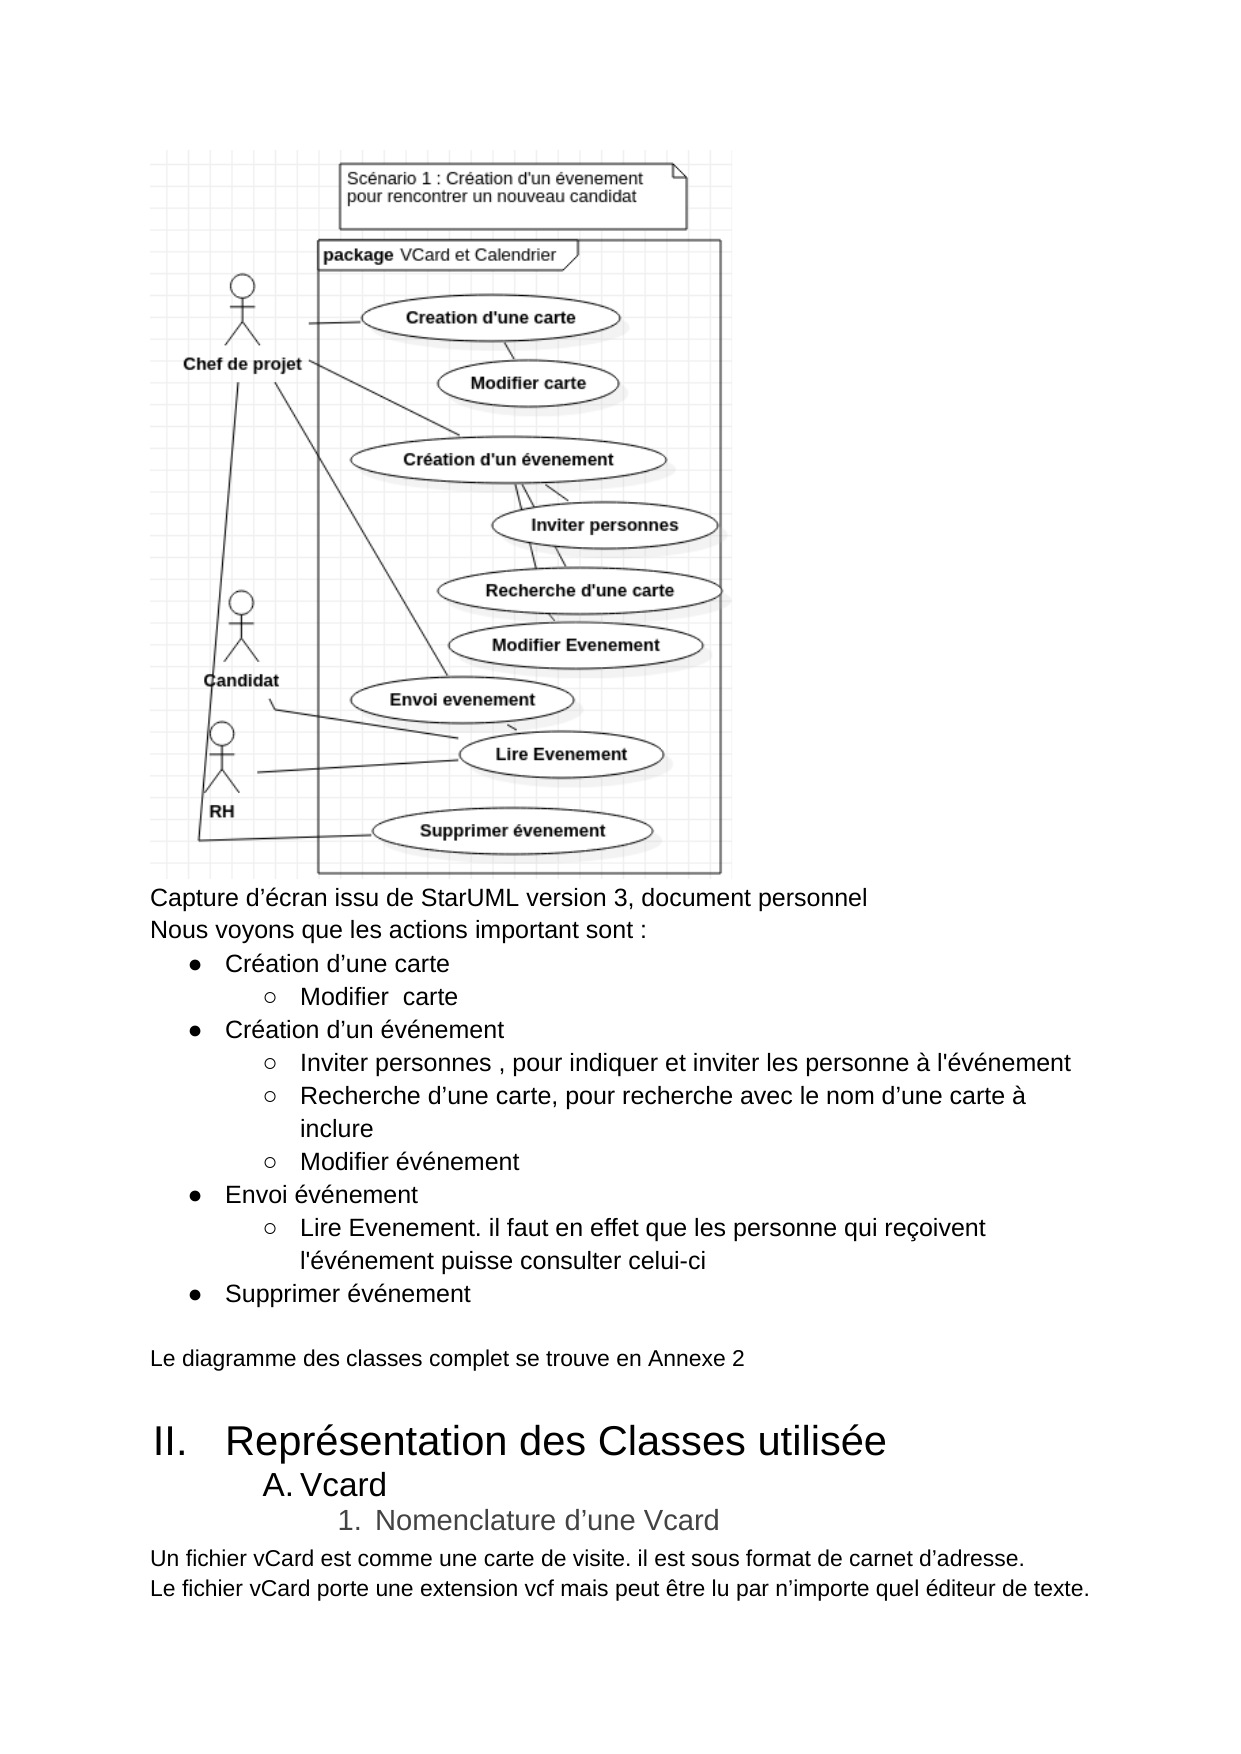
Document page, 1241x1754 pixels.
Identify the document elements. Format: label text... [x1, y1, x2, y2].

list Modifier carte [262, 982, 1090, 1010]
list Supprimer événement [187, 1279, 1090, 1307]
text Capture d’écran issu de StarUML version 3, document personnel [150, 882, 1090, 911]
subtitle Vcard [262, 1464, 1090, 1503]
text Le diagramme des classes complet se trouve en Annexe 2 [150, 1345, 1090, 1371]
list Lire Evenement. il faut en effet que les personne qui reçoivent l'événement puisse consulter celui-ci [262, 1213, 1090, 1274]
text Nous voyons que les actions important sont : [150, 916, 1090, 944]
list Recherche d’une carte, pour recherche avec le nom d’une carte à inclure [262, 1081, 1090, 1142]
picture [150, 150, 733, 879]
text Un fichier vCard est comme une carte de visite. il est sous format de carnet d’adresse. [150, 1545, 1090, 1571]
list Création d’une carte [187, 948, 1090, 977]
list Modifier événement [262, 1147, 1090, 1175]
list Création d’un événement [187, 1014, 1090, 1043]
list Inviter personnes , pour indiquer et inviter les personne à l'événement [262, 1048, 1090, 1076]
subtitle Représentation des Classes utilisée [187, 1417, 1090, 1464]
text Le fichier vCard porte une extension vcf mais peut être lu par n’importe quel éditeur de texte. [150, 1575, 1090, 1601]
subtitle Nomenclature d’une Vcard [337, 1503, 1090, 1537]
list Envoi événement [187, 1180, 1090, 1208]
